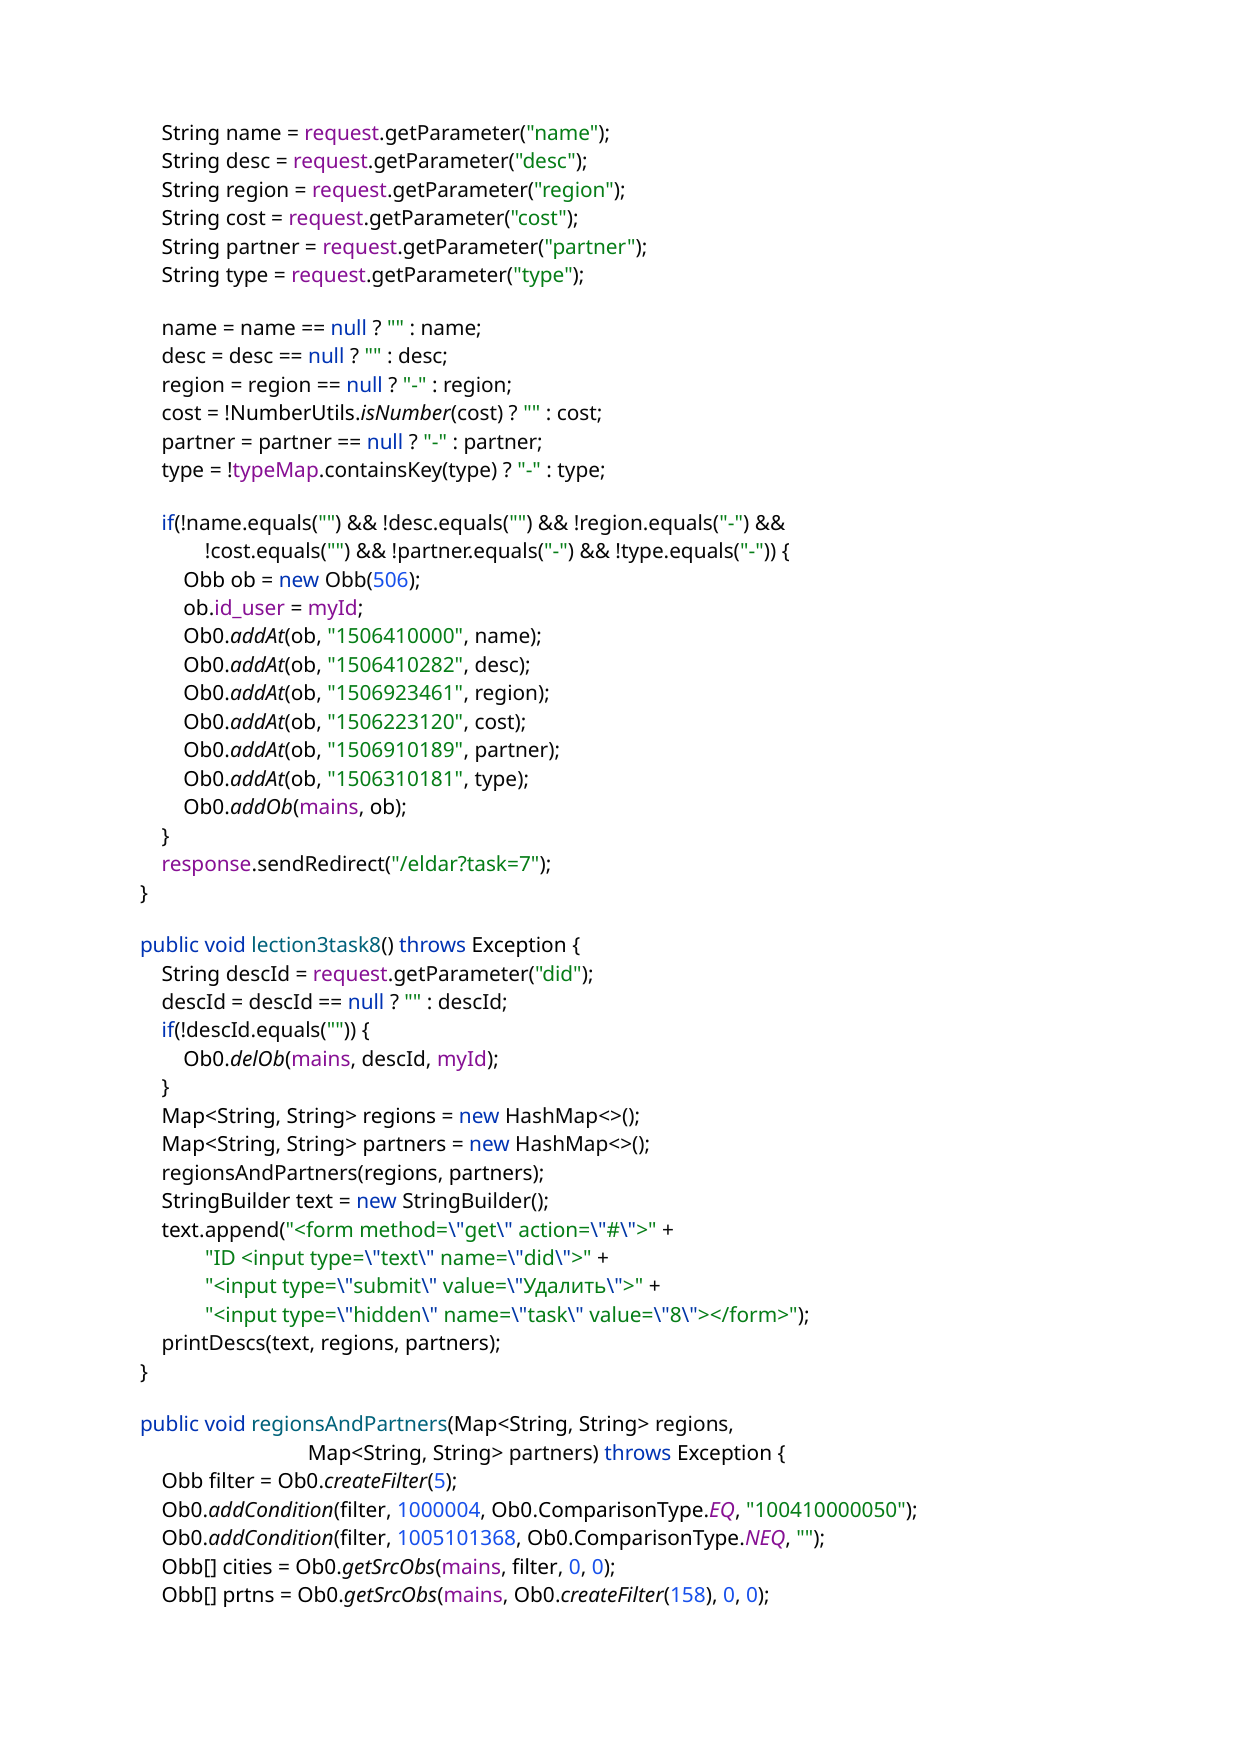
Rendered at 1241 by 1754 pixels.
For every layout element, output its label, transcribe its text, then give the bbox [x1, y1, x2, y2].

text String name = request.getParameter("name"); String desc = request.getParameter("desc"); String region = request.getParameter("region"); String cost = request.getParameter("cost"); String partner = request.getParameter("partner"); String type = request.getParameter("type"); name = name == null ? "" : name; desc = desc == null ? "" : desc; region = region == null ? "-" : region; cost = !NumberUtils.isNumber(cost) ? "" : cost; partner = partner == null ? "-" : partner; type = !typeMap.containsKey(type) ? "-" : type; if(!name.equals("") && !desc.equals("") && !region.equals("-") && !cost.equals("") && !partner.equals("-") && !type.equals("-")) { Obb ob = new Obb(506); ob.id_user = myId; Ob0.addAt(ob, "1506410000", name); Ob0.addAt(ob, "1506410282", desc); Ob0.addAt(ob, "1506923461", region); Ob0.addAt(ob, "1506223120", cost); Ob0.addAt(ob, "1506910189", partner); Ob0.addAt(ob, "1506310181", type); Ob0.addOb(mains, ob); } response.sendRedirect("/eldar?task=7"); } public void lection3task8() throws Exception { String descId = request.getParameter("did"); descId = descId == null ? "" : descId; if(!descId.equals("")) { Ob0.delOb(mains, descId, myId); } Map<String, String> regions = new HashMap<>(); Map<String, String> partners = new HashMap<>(); regionsAndPartners(regions, partners); StringBuilder text = new StringBuilder(); text.append("<form method=\"get\" action=\"#\">" + "ID <input type=\"text\" name=\"did\">" + "<input type=\"submit\" value=\"Удалить\">" + "<input type=\"hidden\" name=\"task\" value=\"8\"></form>"); printDescs(text, regions, partners); } public void regionsAndPartners(Map<String, String> regions, Map<String, String> partners) throws Exception { Obb filter = Ob0.createFilter(5); Ob0.addCondition(filter, 1000004, Ob0.ComparisonType.EQ, "100410000050"); Ob0.addCondition(filter, 1005101368, Ob0.ComparisonType.NEQ, ""); Obb[] cities = Ob0.getSrcObs(mains, filter, 0, 0); Obb[] prtns = Ob0.getSrcObs(mains, Ob0.createFilter(158), 0, 0); [118, 118, 1122, 1609]
